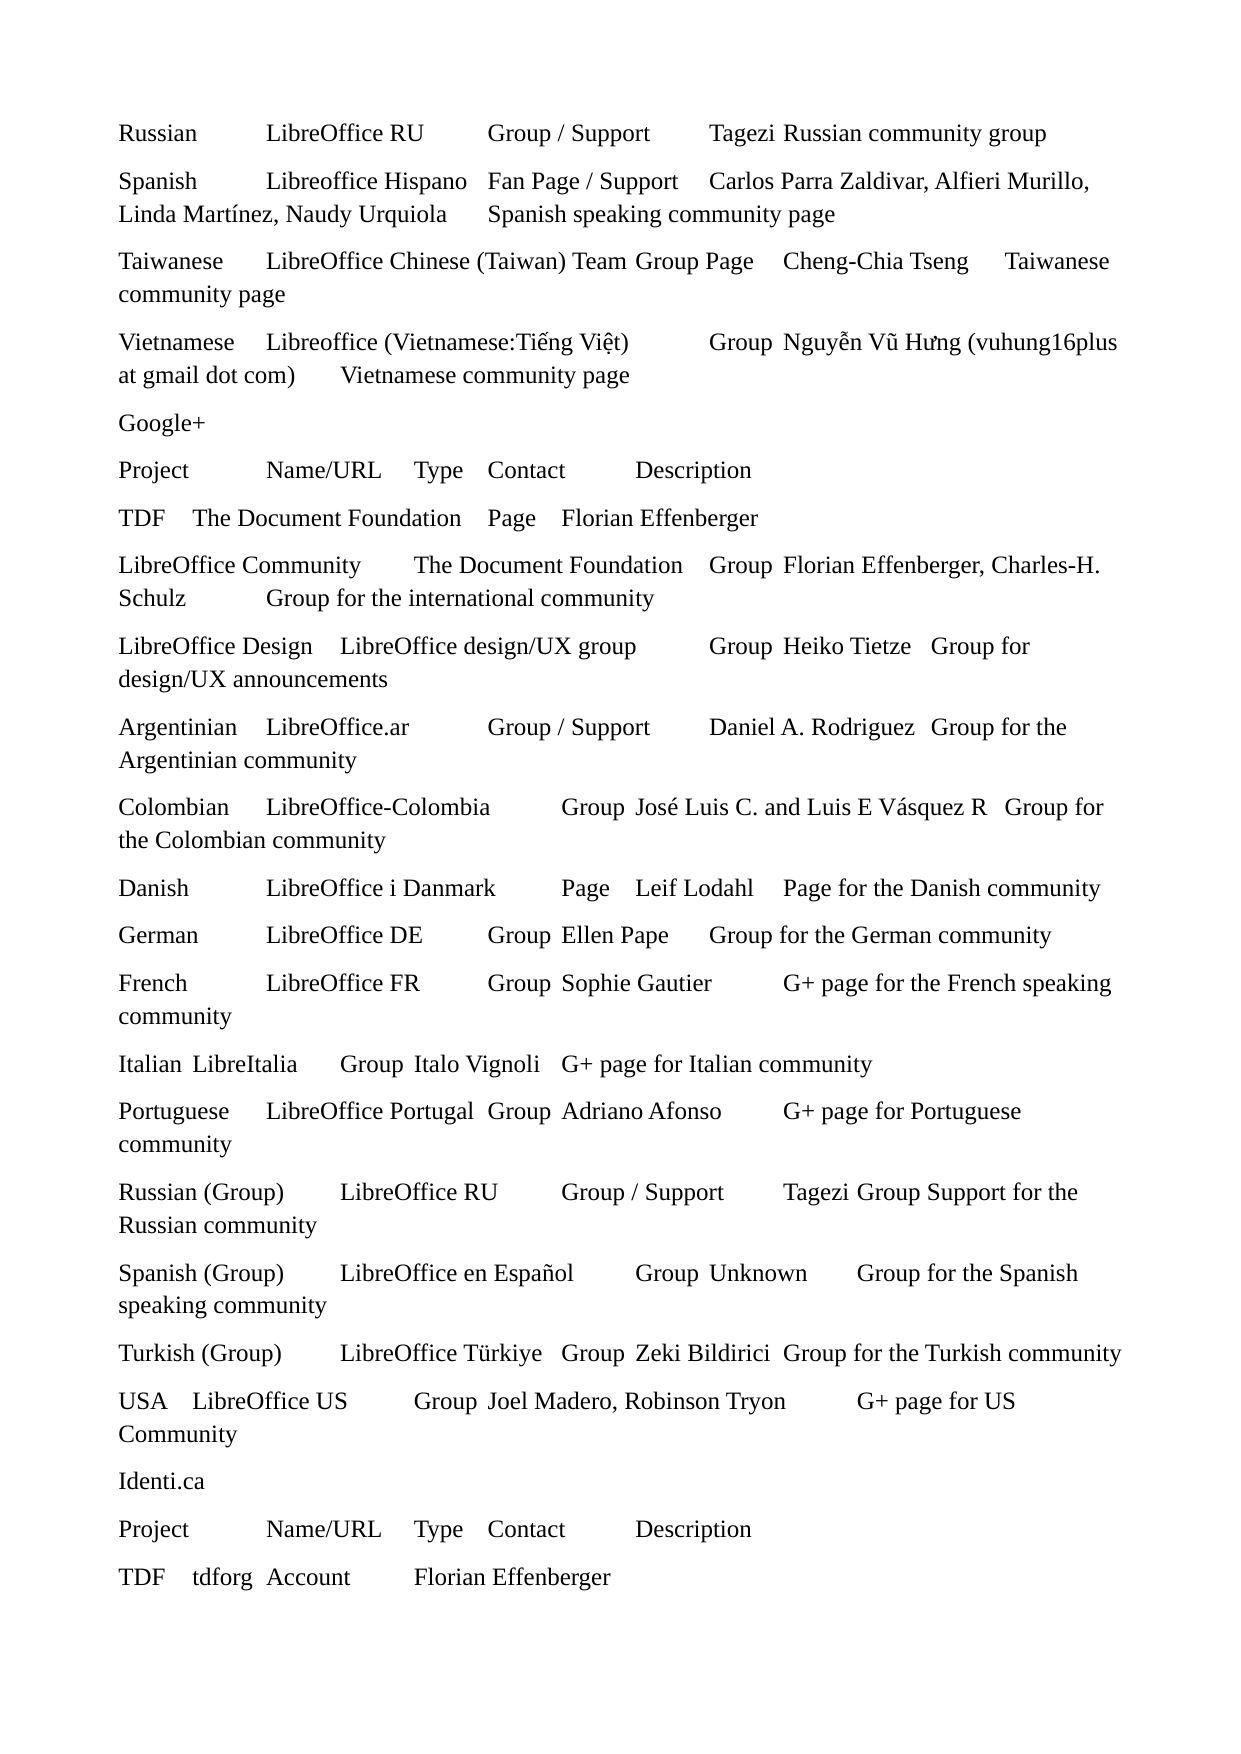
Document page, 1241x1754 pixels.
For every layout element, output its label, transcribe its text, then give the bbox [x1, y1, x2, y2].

text USA LibreOffice US Group Joel Madero, Robinson Tryon G+ page for US Community [118, 1386, 1122, 1448]
text Spanish (Group) LibreOffice en Español Group Unknown Group for the Spanish speaking community [118, 1258, 1122, 1319]
text Portuguese LibreOffice Portugal Group Adriano Afonso G+ page for Portuguese community [118, 1096, 1122, 1158]
text Project Name/URL Type Contact Description [118, 1514, 1122, 1543]
text TDF The Document Foundation Page Florian Effenberger [118, 503, 1122, 532]
text Google+ [118, 408, 1122, 436]
text Spanish Libreoffice Hispano Fan Page / Support Carlos Parra Zaldivar, Alfieri Murillo, Linda Martínez, Naudy Urquiola Spanish speaking community page [118, 166, 1122, 227]
text Identi.ca [118, 1466, 1122, 1495]
text German LibreOffice DE Group Ellen Pape Group for the German community [118, 921, 1122, 949]
text Italian LibreItalia Group Italo Vignoli G+ page for Italian community [118, 1049, 1122, 1077]
text Colombian LibreOffice-Colombia Group José Luis C. and Luis E Vásquez R Group for the Colombian community [118, 792, 1122, 854]
text Russian (Group) LibreOffice RU Group / Support Tagezi Group Support for the Russian community [118, 1177, 1122, 1239]
text Project Name/URL Type Contact Description [118, 455, 1122, 484]
text Turkish (Group) LibreOffice Türkiye Group Zeki Bildirici Group for the Turkish community [118, 1338, 1122, 1367]
text TDF tdforg Account Florian Effenberger [118, 1562, 1122, 1590]
text Danish LibreOffice i Danmark Page Leif Lodahl Page for the Danish community [118, 873, 1122, 902]
text French LibreOffice FR Group Sophie Gautier G+ page for the French speaking community [118, 968, 1122, 1030]
text LibreOffice Design LibreOffice design/UX group Group Heiko Tietze Group for design/UX announcements [118, 631, 1122, 693]
text LibreOffice Community The Document Foundation Group Florian Effenberger, Charles-H. Schulz Group for the international community [118, 550, 1122, 612]
text Russian LibreOffice RU Group / Support Tagezi Russian community group [118, 118, 1122, 147]
text Argentinian LibreOffice.ar Group / Support Daniel A. Rodriguez Group for the Argentinian community [118, 712, 1122, 773]
text Taiwanese LibreOffice Chinese (Taiwan) Team Group Page Cheng-Chia Tseng Taiwanese community page [118, 246, 1122, 308]
text Vietnamese Libreoffice (Vietnamese:Tiếng Việt) Group Nguyễn Vũ Hưng (vuhung16plus at gmail dot com) Vietnamese community page [118, 327, 1122, 389]
